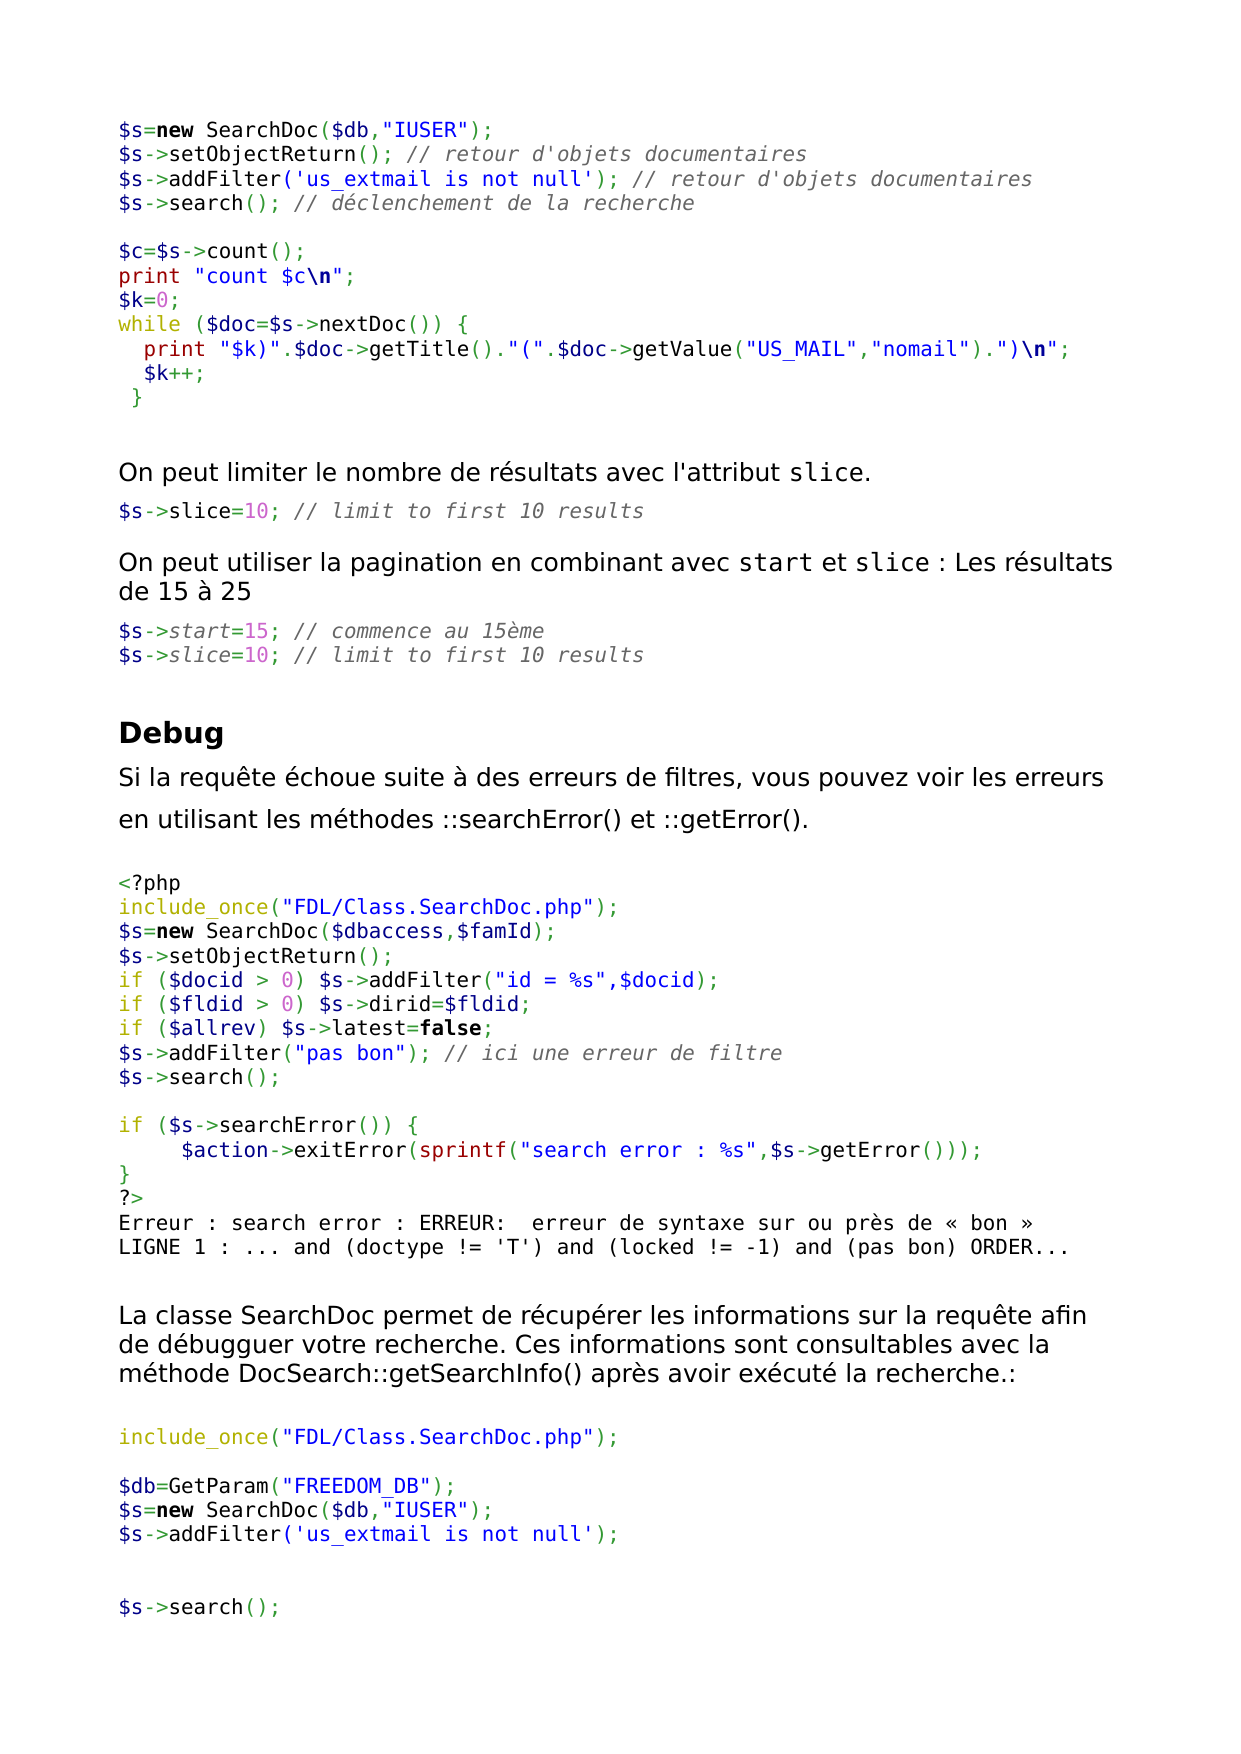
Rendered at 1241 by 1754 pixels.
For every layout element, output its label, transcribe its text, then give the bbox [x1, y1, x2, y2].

text $s->setObjectReturn(); [118, 944, 1122, 968]
text $s=new SearchDoc($db,"IUSER"); [118, 1498, 1122, 1522]
text On peut limiter le nombre de résultats avec l'attribut slice. [118, 458, 1122, 487]
text $k=0; [118, 288, 1122, 312]
text $s->slice=10; // limit to first 10 results [118, 499, 1122, 548]
subtitle Debug [118, 717, 1122, 751]
text Si la requête échoue suite à des erreurs de filtres, vous pouvez voir les erreurs [118, 763, 1122, 792]
text print "count $c\n"; [118, 264, 1122, 288]
text if ($docid > 0) $s->addFilter("id = %s",$docid); [118, 968, 1122, 992]
text ?> [118, 1186, 1122, 1211]
text La classe SearchDoc permet de récupérer les informations sur la requête afin de débugguer votre recherche. Ces informations sont consultables avec la méthode DocSearch::getSearchInfo() après avoir exécuté la recherche.: [118, 1301, 1122, 1388]
text $s->setObjectReturn(); // retour d'objets documentaires [118, 142, 1122, 167]
text $s->addFilter("pas bon"); // ici une erreur de filtre [118, 1041, 1122, 1065]
text $s=new SearchDoc($db,"IUSER"); [118, 118, 1122, 142]
text if ($allrev) $s->latest=false; [118, 1016, 1122, 1041]
text $s->search(); [118, 1065, 1122, 1089]
text if ($fldid > 0) $s->dirid=$fldid; [118, 992, 1122, 1016]
text $s=new SearchDoc($dbaccess,$famId); [118, 919, 1122, 944]
text $s->addFilter('us_extmail is not null'); // retour d'objets documentaires [118, 167, 1122, 191]
text LIGNE 1 : ... and (doctype != 'T') and (locked != -1) and (pas bon) ORDER... [118, 1235, 1122, 1259]
text } [118, 1162, 1122, 1186]
text } [118, 385, 1122, 458]
text <?php [118, 871, 1122, 895]
text include_once("FDL/Class.SearchDoc.php"); [118, 1425, 1122, 1449]
text $s->search(); [118, 1595, 1122, 1619]
text include_once("FDL/Class.SearchDoc.php"); [118, 895, 1122, 919]
text $k++; [118, 361, 1122, 385]
text $s->addFilter('us_extmail is not null'); [118, 1522, 1122, 1546]
text $s->start=15; // commence au 15ème [118, 619, 1122, 643]
text $s->slice=10; // limit to first 10 results [118, 643, 1122, 692]
text print "$k)".$doc->getTitle()."(".$doc->getValue("US_MAIL","nomail").")\n"; [118, 337, 1122, 361]
text Erreur : search error : ERREUR: erreur de syntaxe sur ou près de « bon » [118, 1211, 1122, 1235]
text $db=GetParam("FREEDOM_DB"); [118, 1474, 1122, 1498]
text $s->search(); // déclenchement de la recherche [118, 191, 1122, 215]
text On peut utiliser la pagination en combinant avec start et slice : Les résultats de 15 à 25 [118, 548, 1122, 606]
text if ($s->searchError()) { [118, 1113, 1122, 1138]
text while ($doc=$s->nextDoc()) { [118, 312, 1122, 337]
text $c=$s->count(); [118, 239, 1122, 264]
text en utilisant les méthodes ::searchError() et ::getError(). [118, 805, 1122, 834]
text $action->exitError(sprintf("search error : %s",$s->getError())); [118, 1138, 1122, 1162]
